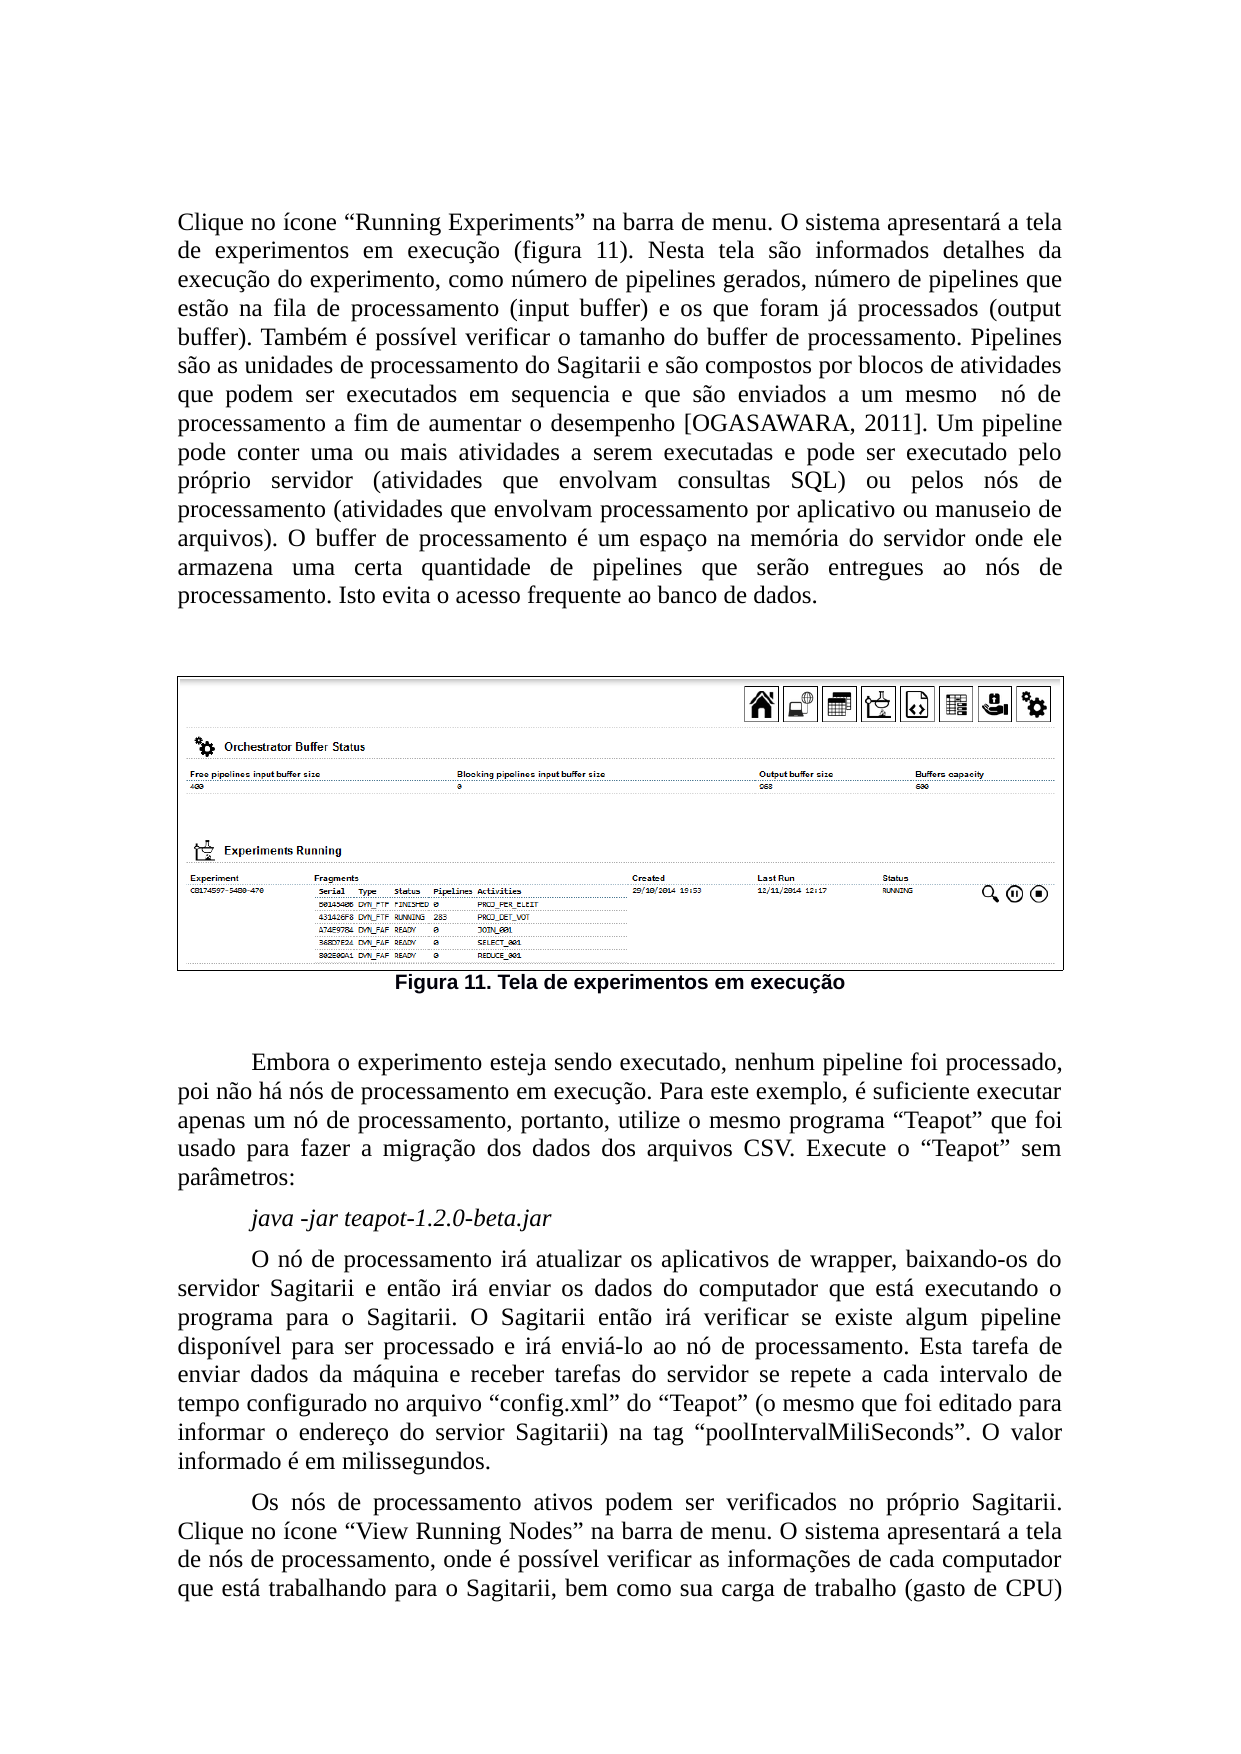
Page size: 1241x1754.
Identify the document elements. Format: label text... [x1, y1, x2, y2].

text Figura 11. Tela de experimentos em execução [224, 971, 1016, 994]
text Embora o experimento esteja sendo executado, nenhum pipeline foi processado, poi não há nós de processamento em execução. Para este exemplo, é suficiente executar apenas um nó de processamento, portanto, utilize o mesmo programa “Teapot” que foi usado para fazer a migração dos dados dos arquivos CSV. Execute o “Teapot” sem parâmetros: [177, 1047, 1063, 1191]
text [178, 677, 1063, 970]
text java -jar teapot-1.2.0-beta.jar [177, 1203, 1063, 1232]
text [224, 663, 1016, 676]
text Os nós de processamento ativos podem ser verificados no próprio Sagitarii. Clique no ícone “View Running Nodes” na barra de menu. O sistema apresentará a tela de nós de processamento, onde é possível verificar as informações de cada computador que está trabalhando para o Sagitarii, bem como sua carga de trabalho (gasto de CPU) [177, 1487, 1063, 1602]
text Clique no ícone “Running Experiments” na barra de menu. O sistema apresentará a tela de experimentos em execução (figura 11). Nesta tela são informados detalhes da execução do experimento, como número de pipelines gerados, número de pipelines que estão na fila de processamento (input buffer) e os que foram já processados (output buffer). Também é possível verificar o tamanho do buffer de processamento. Pipelines são as unidades de processamento do Sagitarii e são compostos por blocos de atividades que podem ser executados em sequencia e que são enviados a um mesmo nó de processamento a fim de aumentar o desempenho [OGASAWARA, 2011]. Um pipeline pode conter uma ou mais atividades a serem executadas e pode ser executado pelo próprio servidor (atividades que envolvam consultas SQL) ou pelos nós de processamento (atividades que envolvam processamento por aplicativo ou manuseio de arquivos). O buffer de processamento é um espaço na memória do servidor onde ele armazena uma certa quantidade de pipelines que serão entregues ao nós de processamento. Isto evita o acesso frequente ao banco de dados. [177, 207, 1063, 609]
text O nó de processamento irá atualizar os aplicativos de wrapper, baixando-os do servidor Sagitarii e então irá enviar os dados do computador que está executando o programa para o Sagitarii. O Sagitarii então irá verificar se existe algum pipeline disponível para ser processado e irá enviá-lo ao nó de processamento. Esta tarefa de enviar dados da máquina e receber tarefas do servidor se repete a cada intervalo de tempo configurado no arquivo “config.xml” do “Teapot” (o mesmo que foi editado para informar o endereço do servior Sagitarii) na tag “poolIntervalMiliSeconds”. O valor informado é em milissegundos. [177, 1244, 1063, 1474]
